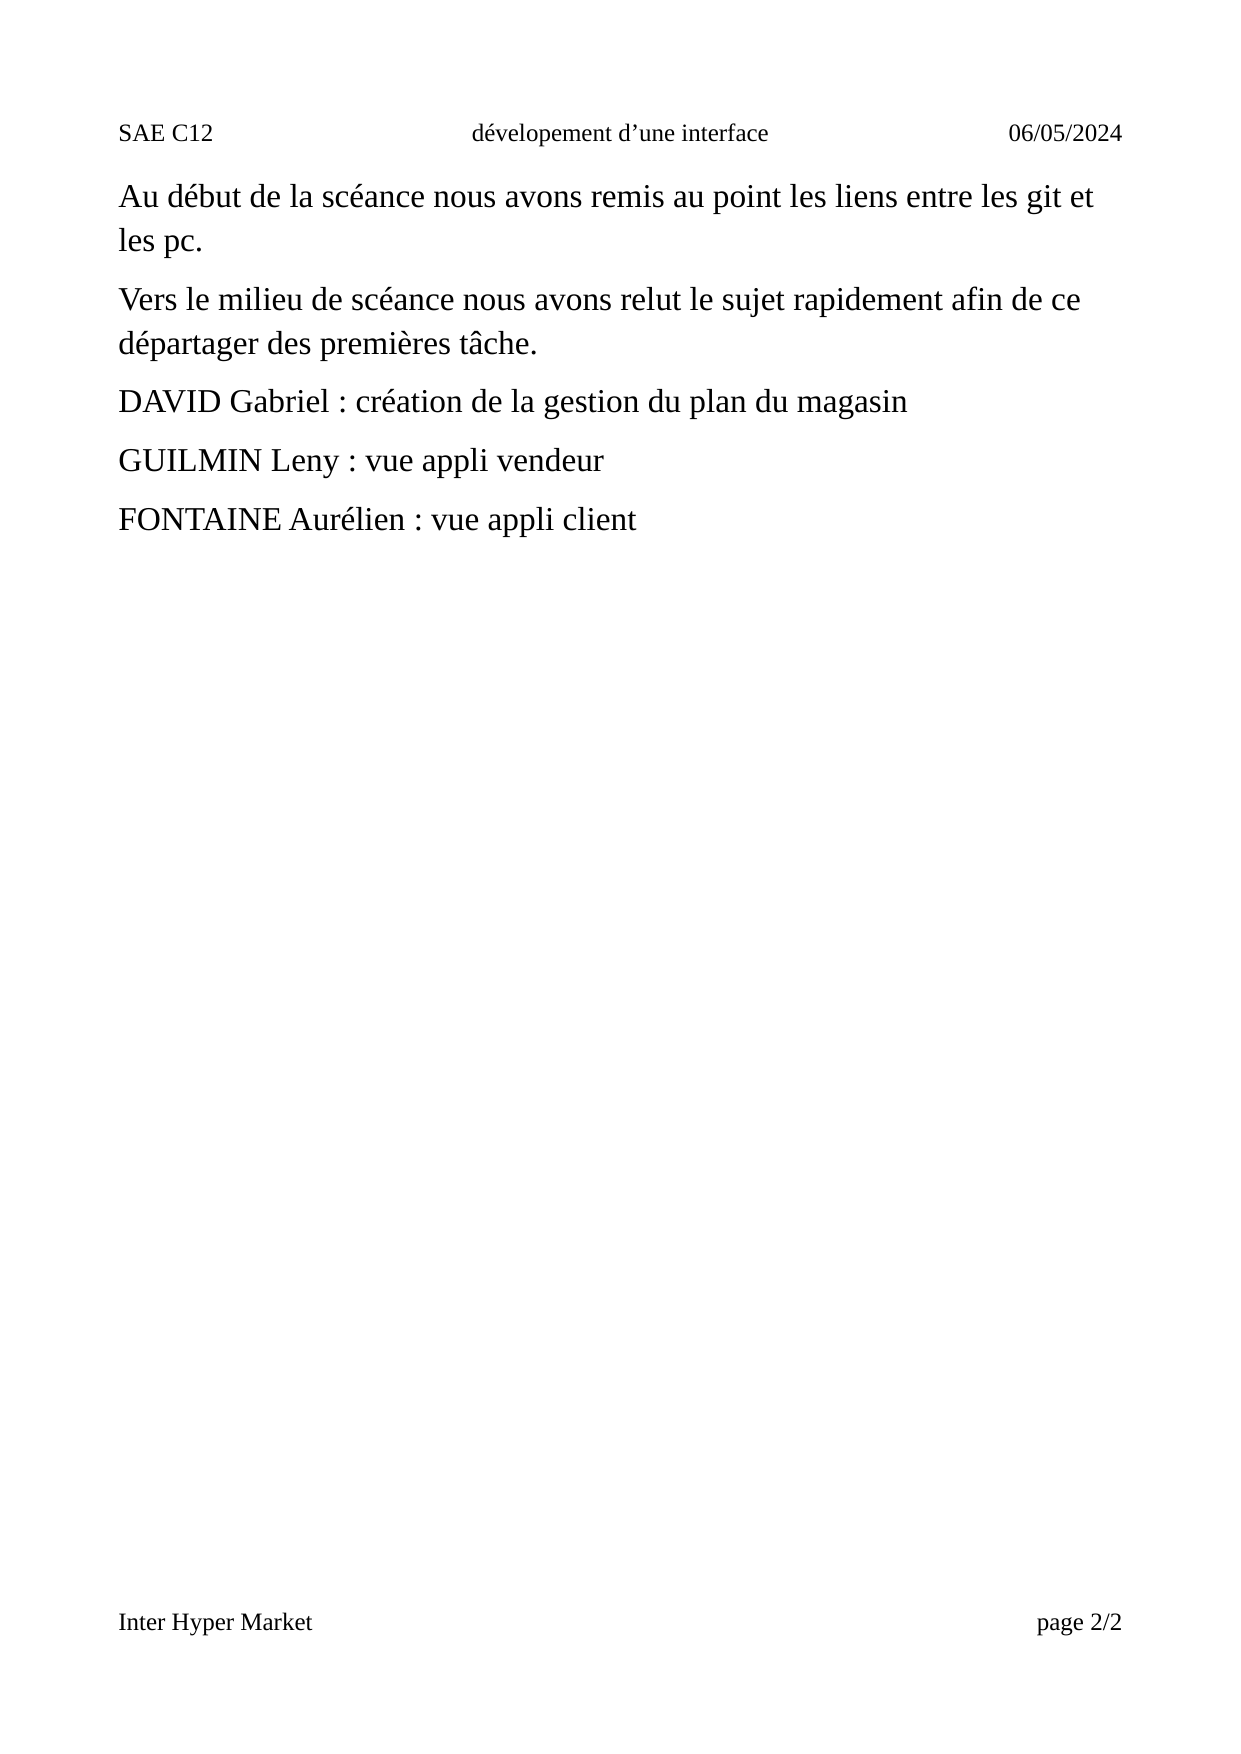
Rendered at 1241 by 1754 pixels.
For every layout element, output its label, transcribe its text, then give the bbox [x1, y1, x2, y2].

text GUILMIN Leny : vue appli vendeur [118, 440, 1122, 479]
text Au début de la scéance nous avons remis au point les liens entre les git et les pc. [118, 176, 1122, 259]
text FONTAINE Aurélien : vue appli client [118, 499, 1122, 537]
text Vers le milieu de scéance nous avons relut le sujet rapidement afin de ce départager des premières tâche. [118, 279, 1122, 361]
text DAVID Gabriel : création de la gestion du plan du magasin [118, 382, 1122, 420]
